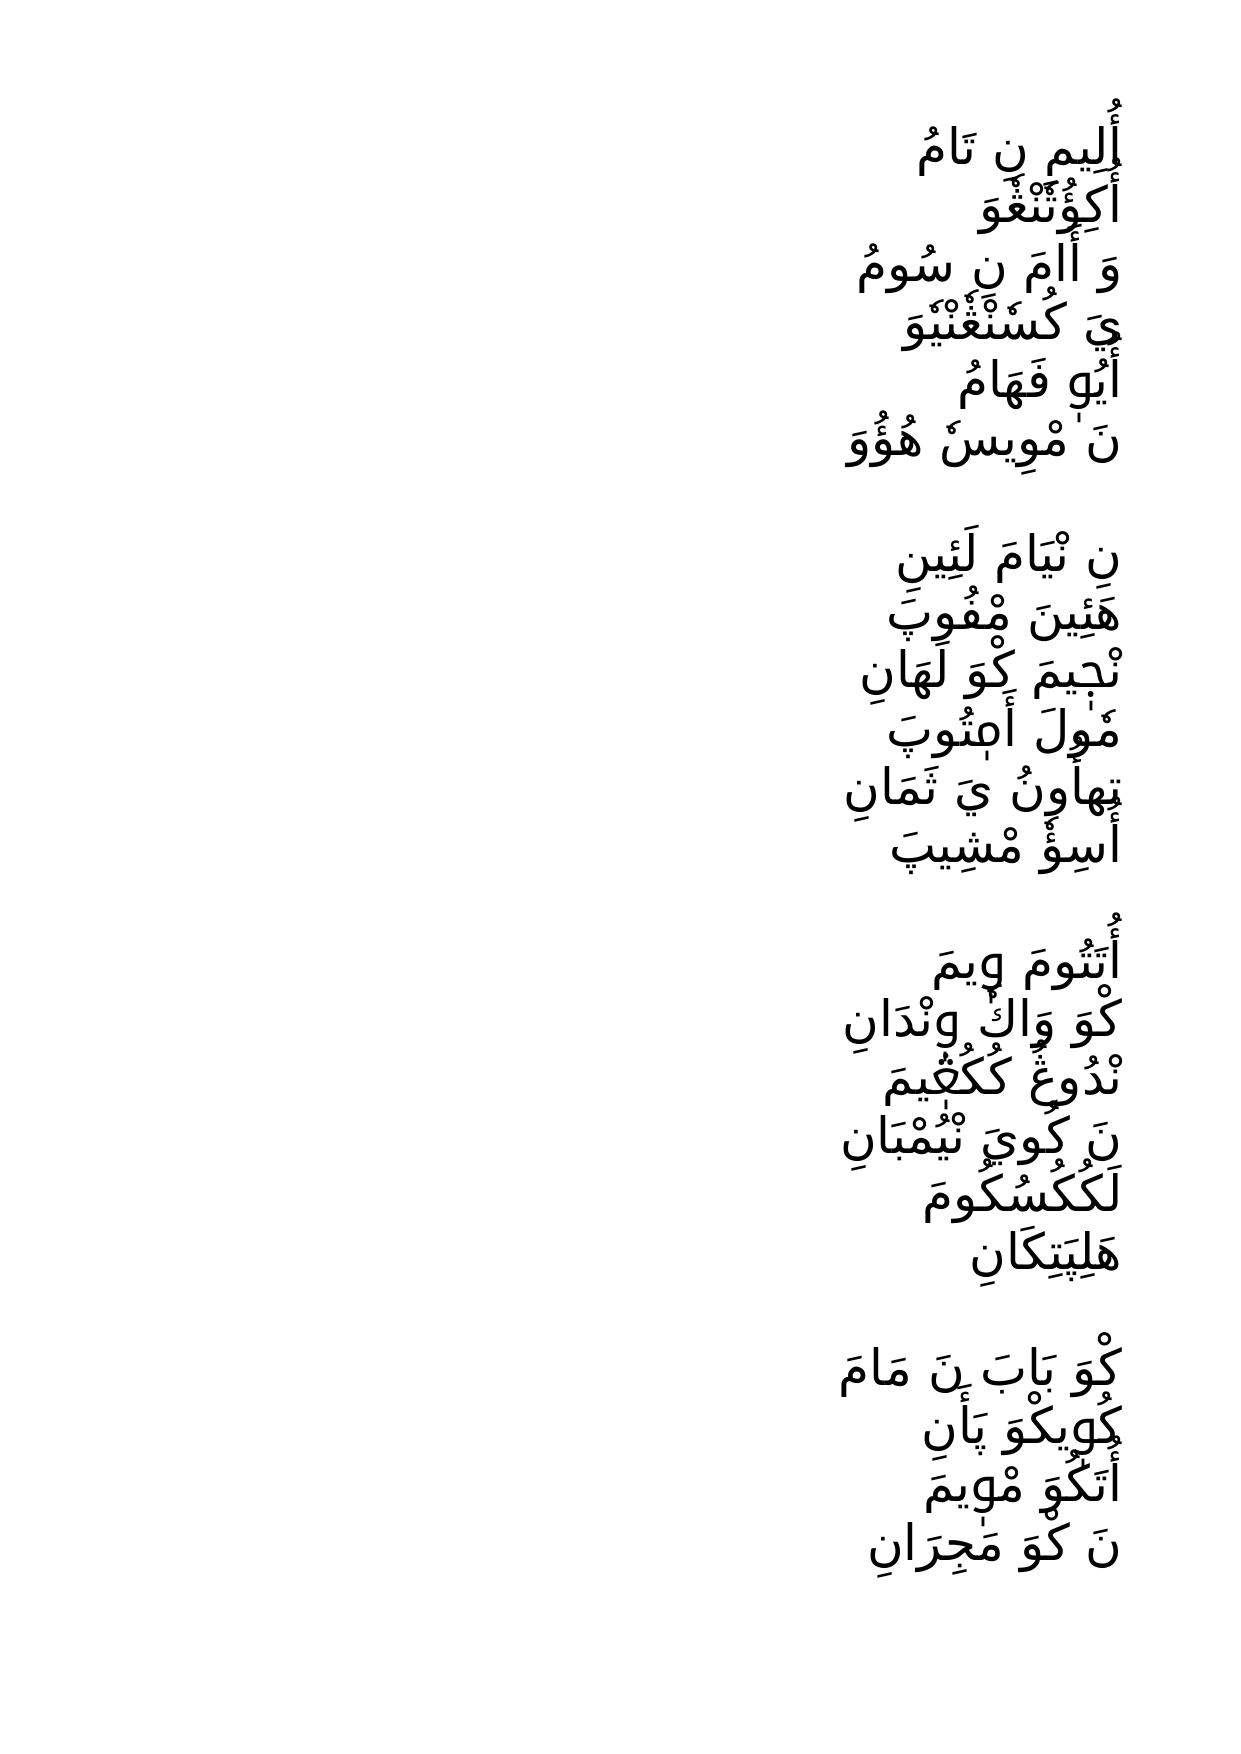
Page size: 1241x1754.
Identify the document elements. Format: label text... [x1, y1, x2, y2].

text نِ نْيَامَ لَئِينِ هَئِينَ مْفُوپَ [118, 525, 1122, 641]
text نْجٖيمَ كْوَ لَهَانِ مٗولَ أَمٖتُوپَ [118, 641, 1122, 758]
text كْوَ بَابَ نَ مَامَ كُوٖيكْوَ پَأَنِ [118, 1339, 1122, 1455]
text تهأُونُ يَ ثَمَانِ أُسِؤٗ مْشِيپَ [118, 758, 1122, 874]
text وَ أَامَ نِ سُومُ يَ كُسٗنْڠٗنْيٗوَ [118, 234, 1122, 351]
text أُتَتُومَ وٖيمَ كْوَ وَاكٗ وٖنْدَانِ [118, 932, 1122, 1048]
text أُيُوٖ فَهَامُ نَ مْوِيسٗ هُؤُوَ [118, 351, 1122, 467]
text أُتَكُوَ مْوٖيمَ نَ كْوَ مَجِرَانِ [118, 1455, 1122, 1572]
text نْدُوڠُ كُكُڠٖيمَ نَ كُويَ نْيُمْبَانِ [118, 1048, 1122, 1165]
text لَكُكُسُكُومَ هَلِپَتِكَانِ [118, 1165, 1122, 1281]
text أُلِيمِ نِ تَامُ أُكِؤُتٗنْڠٗوَ [118, 118, 1122, 234]
